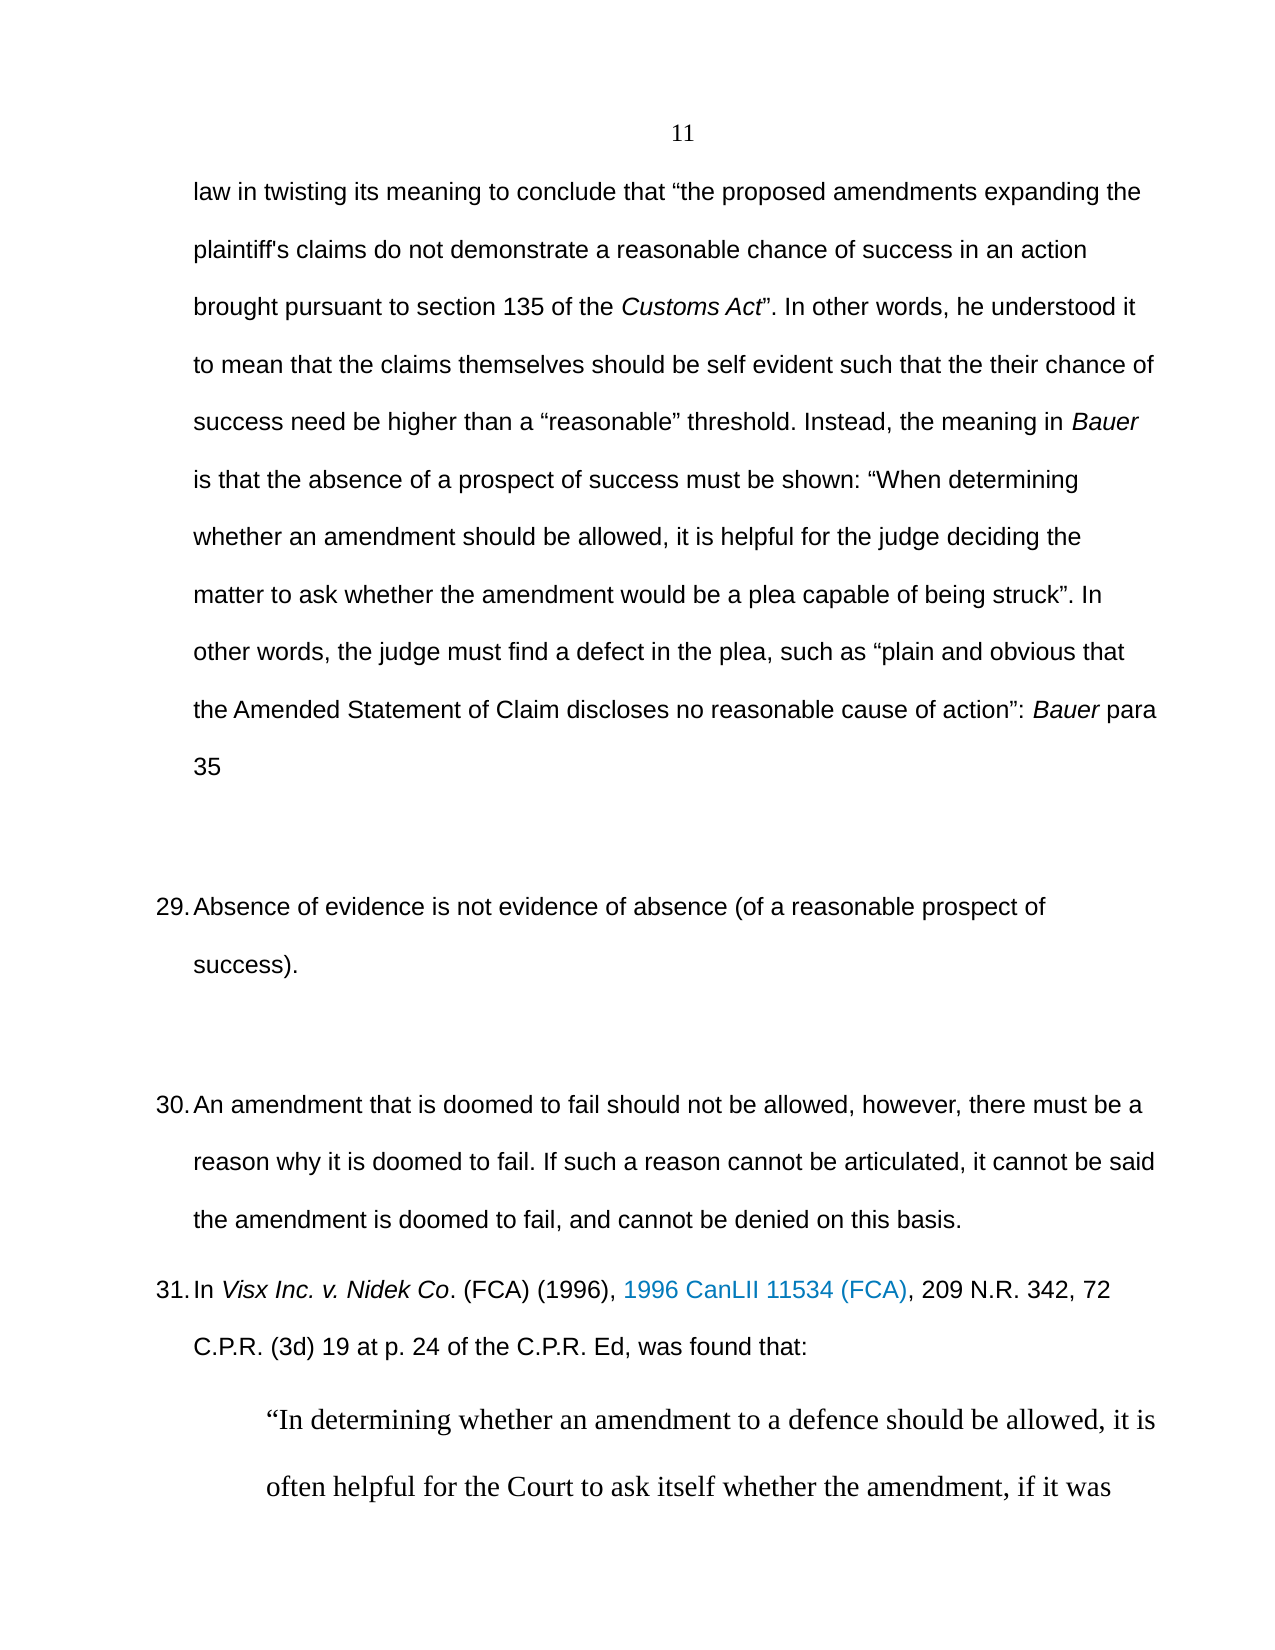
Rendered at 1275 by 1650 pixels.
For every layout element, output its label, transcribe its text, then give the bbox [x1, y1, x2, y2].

subtitle An amendment that is doomed to fail should not be allowed, however, there must be a reason why it is doomed to fail. If such a reason cannot be articulated, it cannot be said the amendment is doomed to fail, and cannot be denied on this basis. [156, 1089, 1157, 1233]
subtitle The Motion Judge noted that the absence of a reasonable prospect of success is a valid basis upon which a Court may dismiss a motion for leave to amend, but erred in law in twisting its meaning to conclude that “the proposed amendments expanding the plaintiff's claims do not demonstrate a reasonable chance of success in an action brought pursuant to section 135 of the Customs Act”. In other words, he understood it to mean that the claims themselves should be self evident such that the their chance of success need be higher than a “reasonable” threshold. Instead, the meaning in Bauer is that the absence of a prospect of success must be shown: “When determining whether an amendment should be allowed, it is helpful for the judge deciding the matter to ask whether the amendment would be a plea capable of being struck”. In other words, the judge must find a defect in the plea, such as “plain and obvious that the Amended Statement of Claim discloses no reasonable cause of action”: Bauer para 35 [156, 177, 1157, 781]
subtitle Absence of evidence is not evidence of absence (of a reasonable prospect of success). [156, 892, 1157, 978]
subtitle “In determining whether an amendment to a defence should be allowed, it is often helpful for the Court to ask itself whether the amendment, if it was [266, 1402, 1157, 1503]
subtitle In Visx Inc. v. Nidek Co. (FCA) (1996), 1996 CanLII 11534 (FCA), 209 N.R. 342, 72 C.P.R. (3d) 19 at p. 24 of the C.P.R. Ed, was found that: [156, 1274, 1157, 1361]
